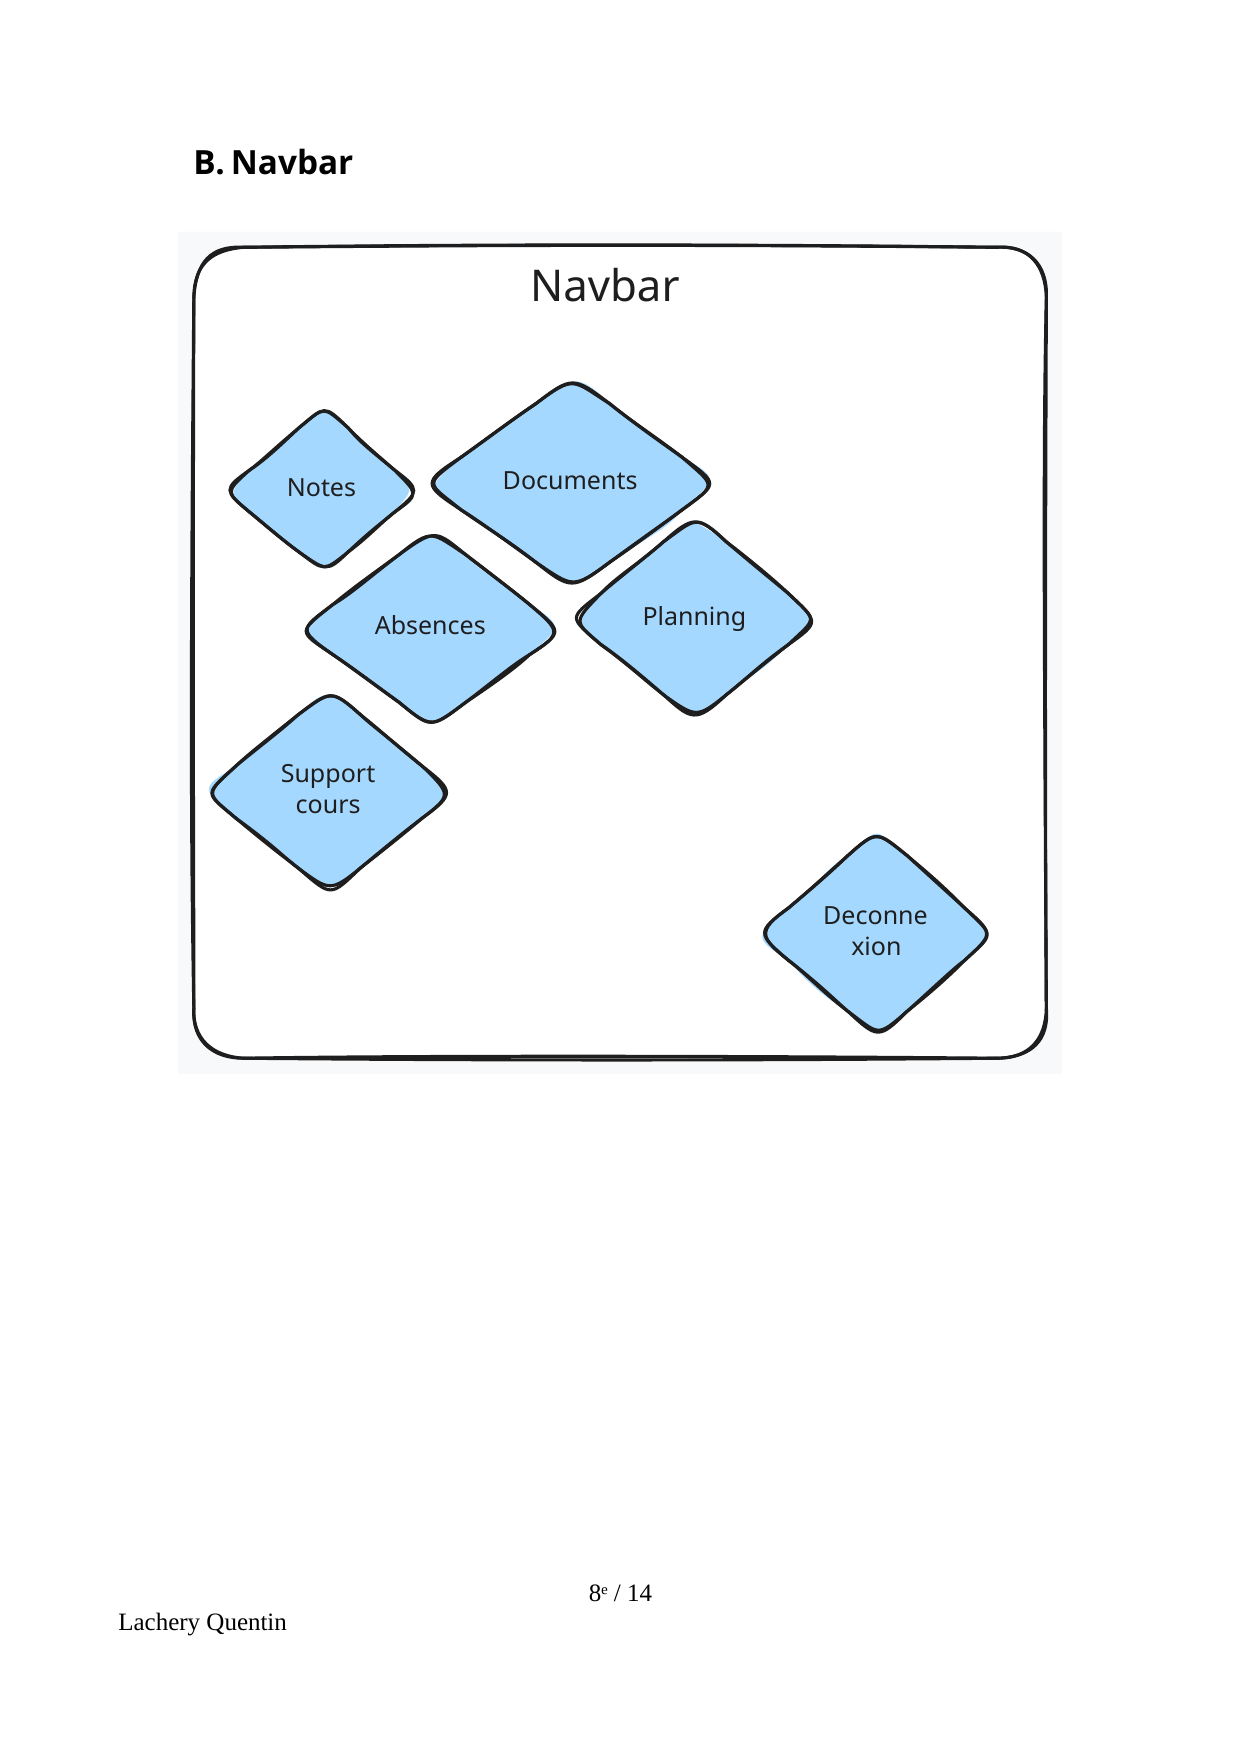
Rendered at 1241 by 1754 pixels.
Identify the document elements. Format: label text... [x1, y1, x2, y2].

subtitle Navbar [193, 139, 1122, 184]
